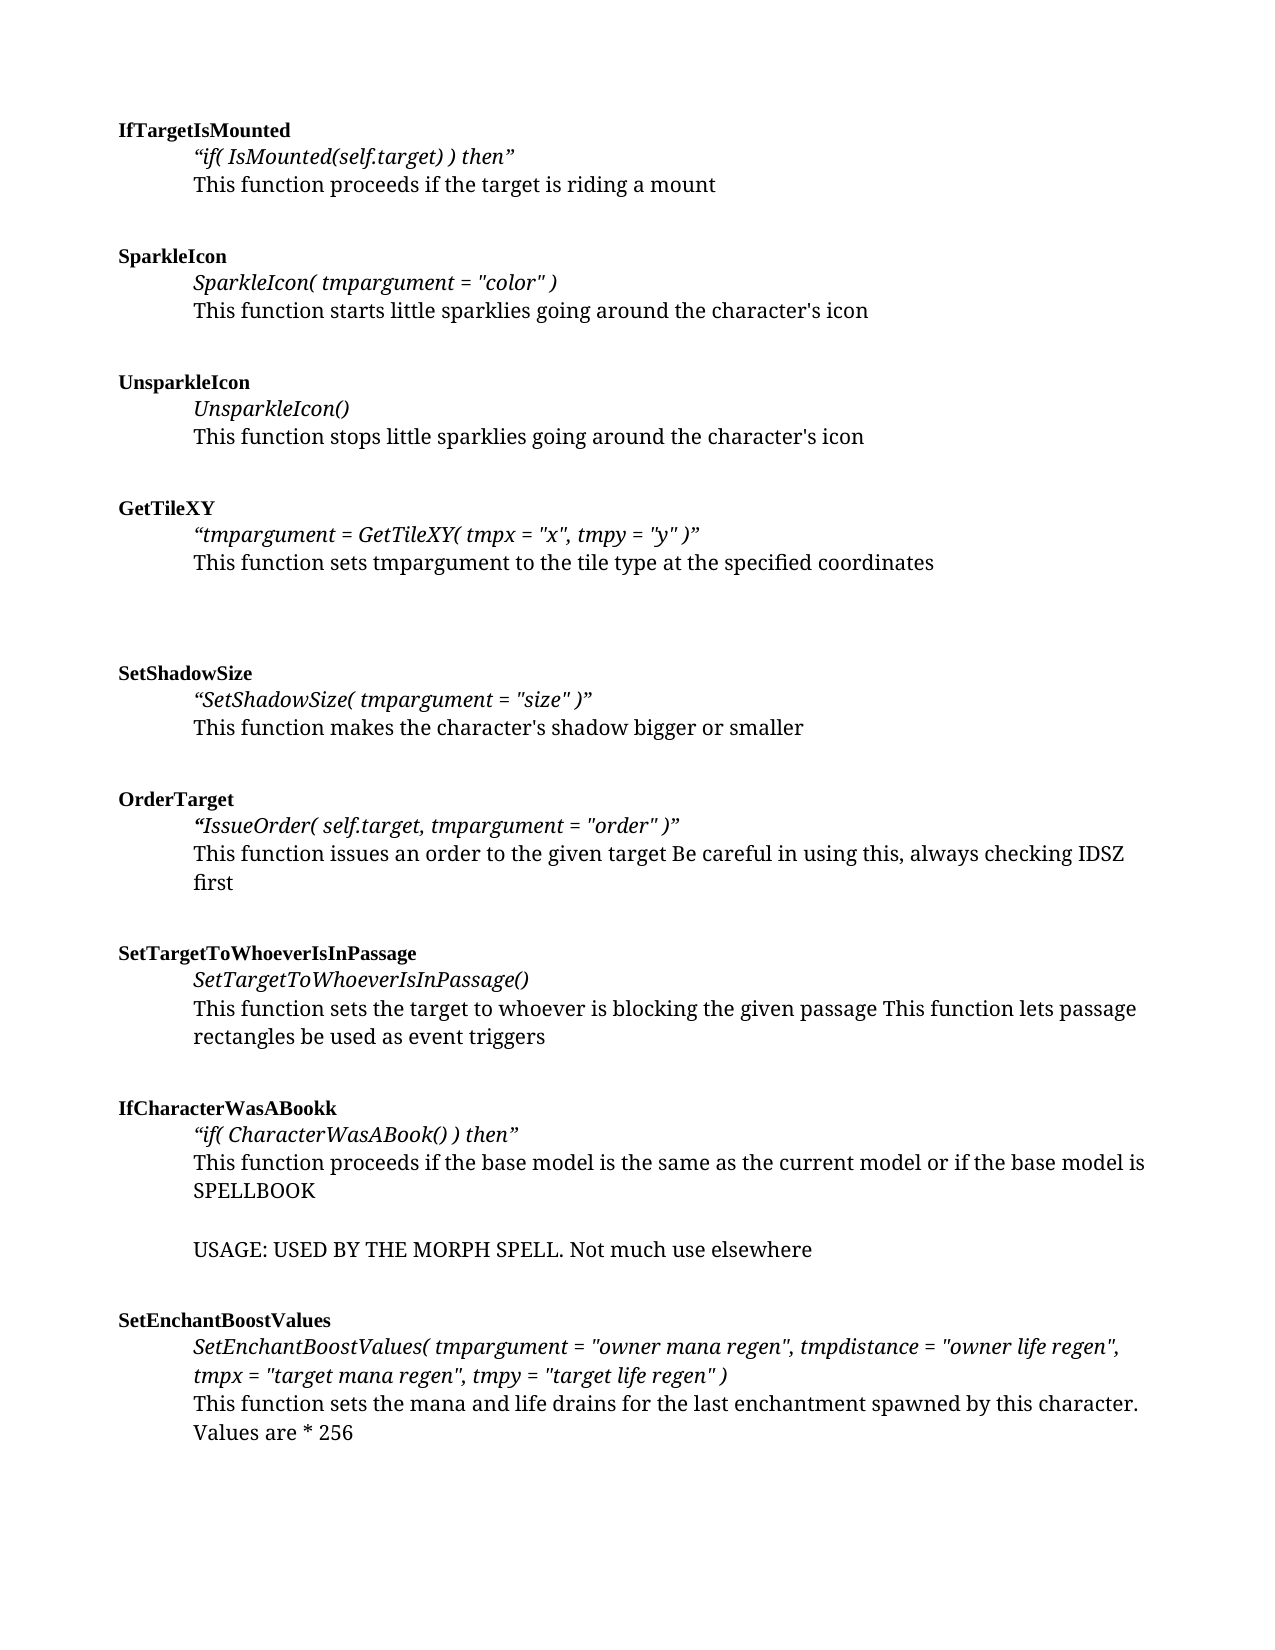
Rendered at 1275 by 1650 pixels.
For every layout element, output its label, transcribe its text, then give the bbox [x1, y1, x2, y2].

text SetEnchantBoostValues [118, 1308, 1157, 1332]
text UnsparkleIcon() [193, 394, 1157, 422]
text “IssueOrder( self.target, tmpargument = "order" )” [193, 811, 1157, 839]
text “SetShadowSize( tmpargument = "size" )” [193, 685, 1157, 713]
text This function stops little sparklies going around the character's icon [193, 422, 1157, 451]
text SetTargetToWhoeverIsInPassage [118, 941, 1157, 965]
text This function sets the mana and life drains for the last enchantment spawned by this character. Values are * 256 [193, 1389, 1157, 1446]
text SetShadowSize [118, 661, 1157, 685]
text “if( IsMounted(self.target) ) then” [193, 142, 1157, 171]
text UnsparkleIcon [118, 370, 1157, 394]
text OrderTarget [118, 787, 1157, 811]
text USAGE: USED BY THE MORPH SPELL. Not much use elsewhere [193, 1235, 1157, 1263]
text GetTileXY [118, 496, 1157, 520]
text IfCharacterWasABookk [118, 1096, 1157, 1120]
text This function sets tmpargument to the tile type at the specified coordinates [193, 548, 1157, 577]
text SetEnchantBoostValues( tmpargument = "owner mana regen", tmpdistance = "owner life regen", tmpx = "target mana regen", tmpy = "target life regen" ) [193, 1332, 1157, 1389]
text This function starts little sparklies going around the character's icon [193, 297, 1157, 325]
text SetTargetToWhoeverIsInPassage() [193, 965, 1157, 994]
text This function issues an order to the given target Be careful in using this, always checking IDSZ first [193, 839, 1157, 896]
text This function sets the target to whoever is blocking the given passage This function lets passage rectangles be used as event triggers [193, 994, 1157, 1051]
text SparkleIcon( tmpargument = "color" ) [193, 268, 1157, 297]
text This function proceeds if the base model is the same as the current model or if the base model is SPELLBOOK [193, 1148, 1157, 1205]
text IfTargetIsMounted [118, 118, 1157, 142]
text This function proceeds if the target is riding a mount [193, 171, 1157, 199]
text SparkleIcon [118, 244, 1157, 268]
text This function makes the character's shadow bigger or smaller [193, 713, 1157, 742]
text “if( CharacterWasABook() ) then” [193, 1120, 1157, 1148]
text “tmpargument = GetTileXY( tmpx = "x", tmpy = "y" )” [193, 520, 1157, 548]
